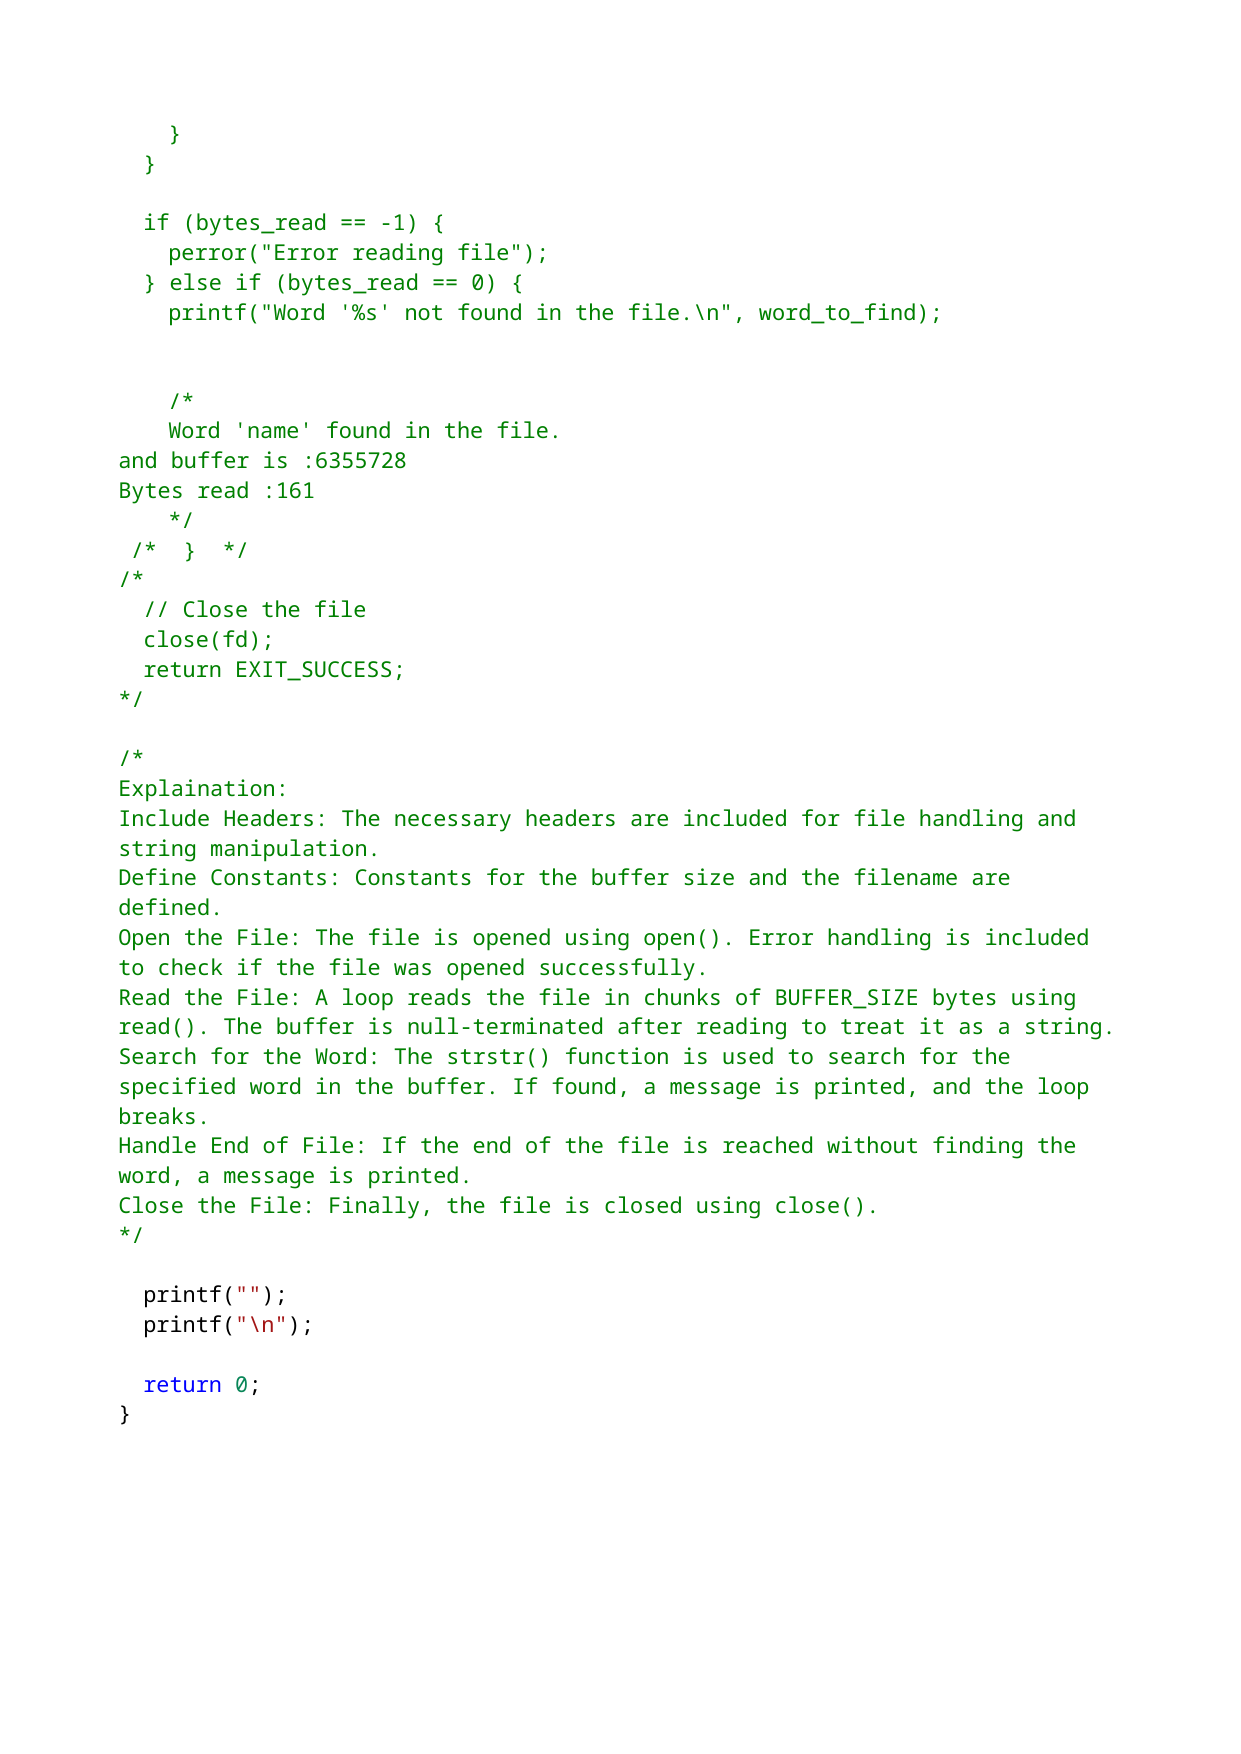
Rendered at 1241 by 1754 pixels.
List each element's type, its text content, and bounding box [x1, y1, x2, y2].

text /* [118, 743, 1122, 773]
text if (bytes_read == -1) { [118, 207, 1122, 237]
text Close the File: Finally, the file is closed using close(). [118, 1190, 1122, 1220]
text Handle End of File: If the end of the file is reached without finding the word, a message is printed. [118, 1130, 1122, 1190]
text and buffer is :6355728 [118, 445, 1122, 475]
text Bytes read :161 [118, 475, 1122, 505]
text return EXIT_SUCCESS; [118, 654, 1122, 684]
text } else if (bytes_read == 0) { [118, 267, 1122, 297]
text printf(""); [118, 1279, 1122, 1309]
text Define Constants: Constants for the buffer size and the filename are defined. [118, 862, 1122, 922]
text Search for the Word: The strstr() function is used to search for the specified word in the buffer. If found, a message is printed, and the loop breaks. [118, 1041, 1122, 1130]
text Include Headers: The necessary headers are included for file handling and string manipulation. [118, 803, 1122, 862]
text } [118, 1398, 1122, 1428]
text Word 'name' found in the file. [118, 416, 1122, 445]
text /* [118, 386, 1122, 416]
text Read the File: A loop reads the file in chunks of BUFFER_SIZE bytes using read(). The buffer is null-terminated after reading to treat it as a string. [118, 981, 1122, 1041]
text */ [118, 684, 1122, 713]
text // Close the file [118, 594, 1122, 624]
text Explaination: [118, 773, 1122, 803]
text } [118, 118, 1122, 148]
text printf("Word '%s' not found in the file.\n", word_to_find); [118, 297, 1122, 327]
text close(fd); [118, 624, 1122, 654]
text Open the File: The file is opened using open(). Error handling is included to check if the file was opened successfully. [118, 922, 1122, 981]
text /* [118, 564, 1122, 594]
text } [118, 148, 1122, 178]
text return 0; [118, 1368, 1122, 1398]
text */ [118, 1220, 1122, 1249]
text perror("Error reading file"); [118, 237, 1122, 267]
text printf("\n"); [118, 1309, 1122, 1339]
text /* } */ [118, 535, 1122, 564]
text */ [118, 505, 1122, 535]
